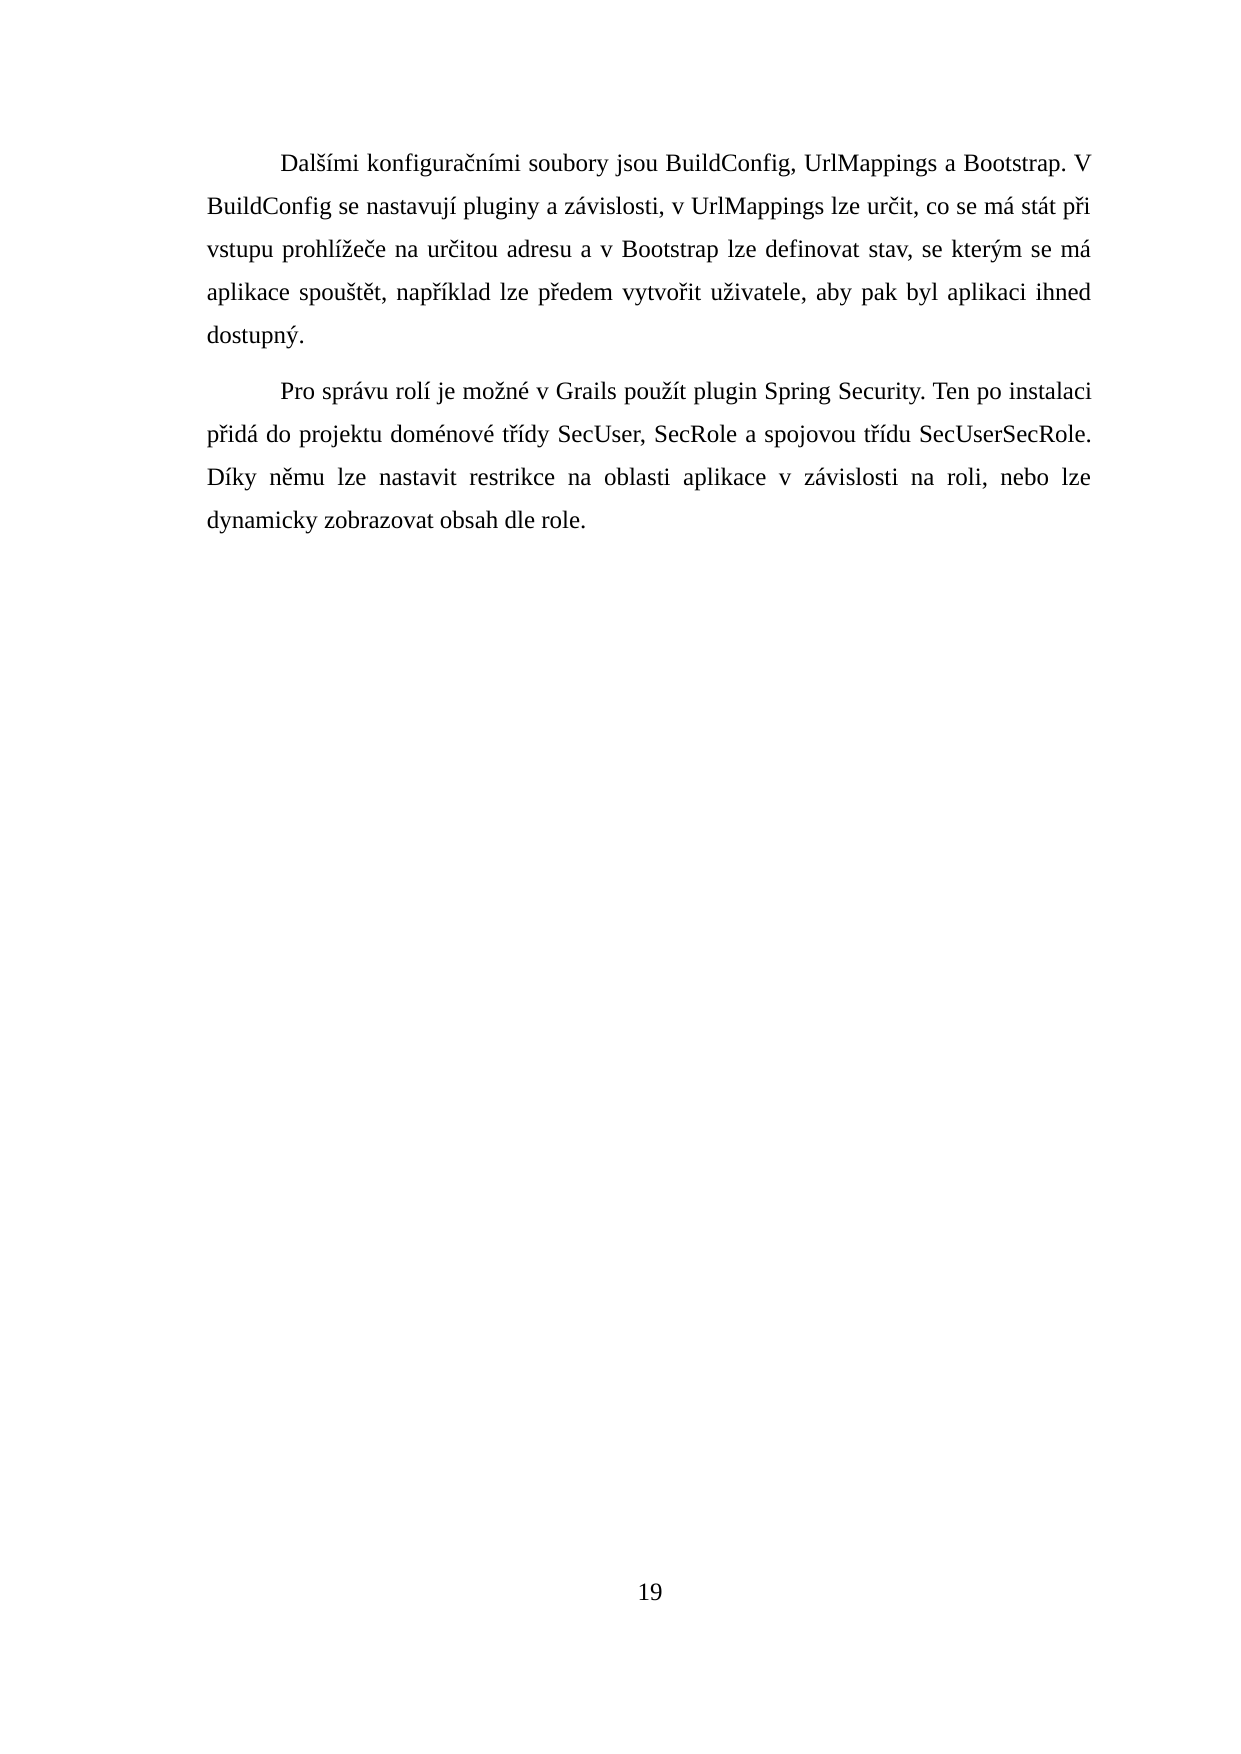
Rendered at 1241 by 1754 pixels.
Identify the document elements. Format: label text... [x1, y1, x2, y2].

text Pro správu rolí je možné v Grails použít plugin Spring Security. Ten po instalaci přidá do projektu doménové třídy SecUser, SecRole a spojovou třídu SecUserSecRole. Díky němu lze nastavit restrikce na oblasti aplikace v závislosti na roli, nebo lze dynamicky zobrazovat obsah dle role. [207, 376, 1093, 534]
text Dalšími konfiguračními soubory jsou BuildConfig, UrlMappings a Bootstrap. V BuildConfig se nastavují pluginy a závislosti, v UrlMappings lze určit, co se má stát při vstupu prohlížeče na určitou adresu a v Bootstrap lze definovat stav, se kterým se má aplikace spouštět, například lze předem vytvořit uživatele, aby pak byl aplikaci ihned dostupný. [207, 148, 1093, 349]
